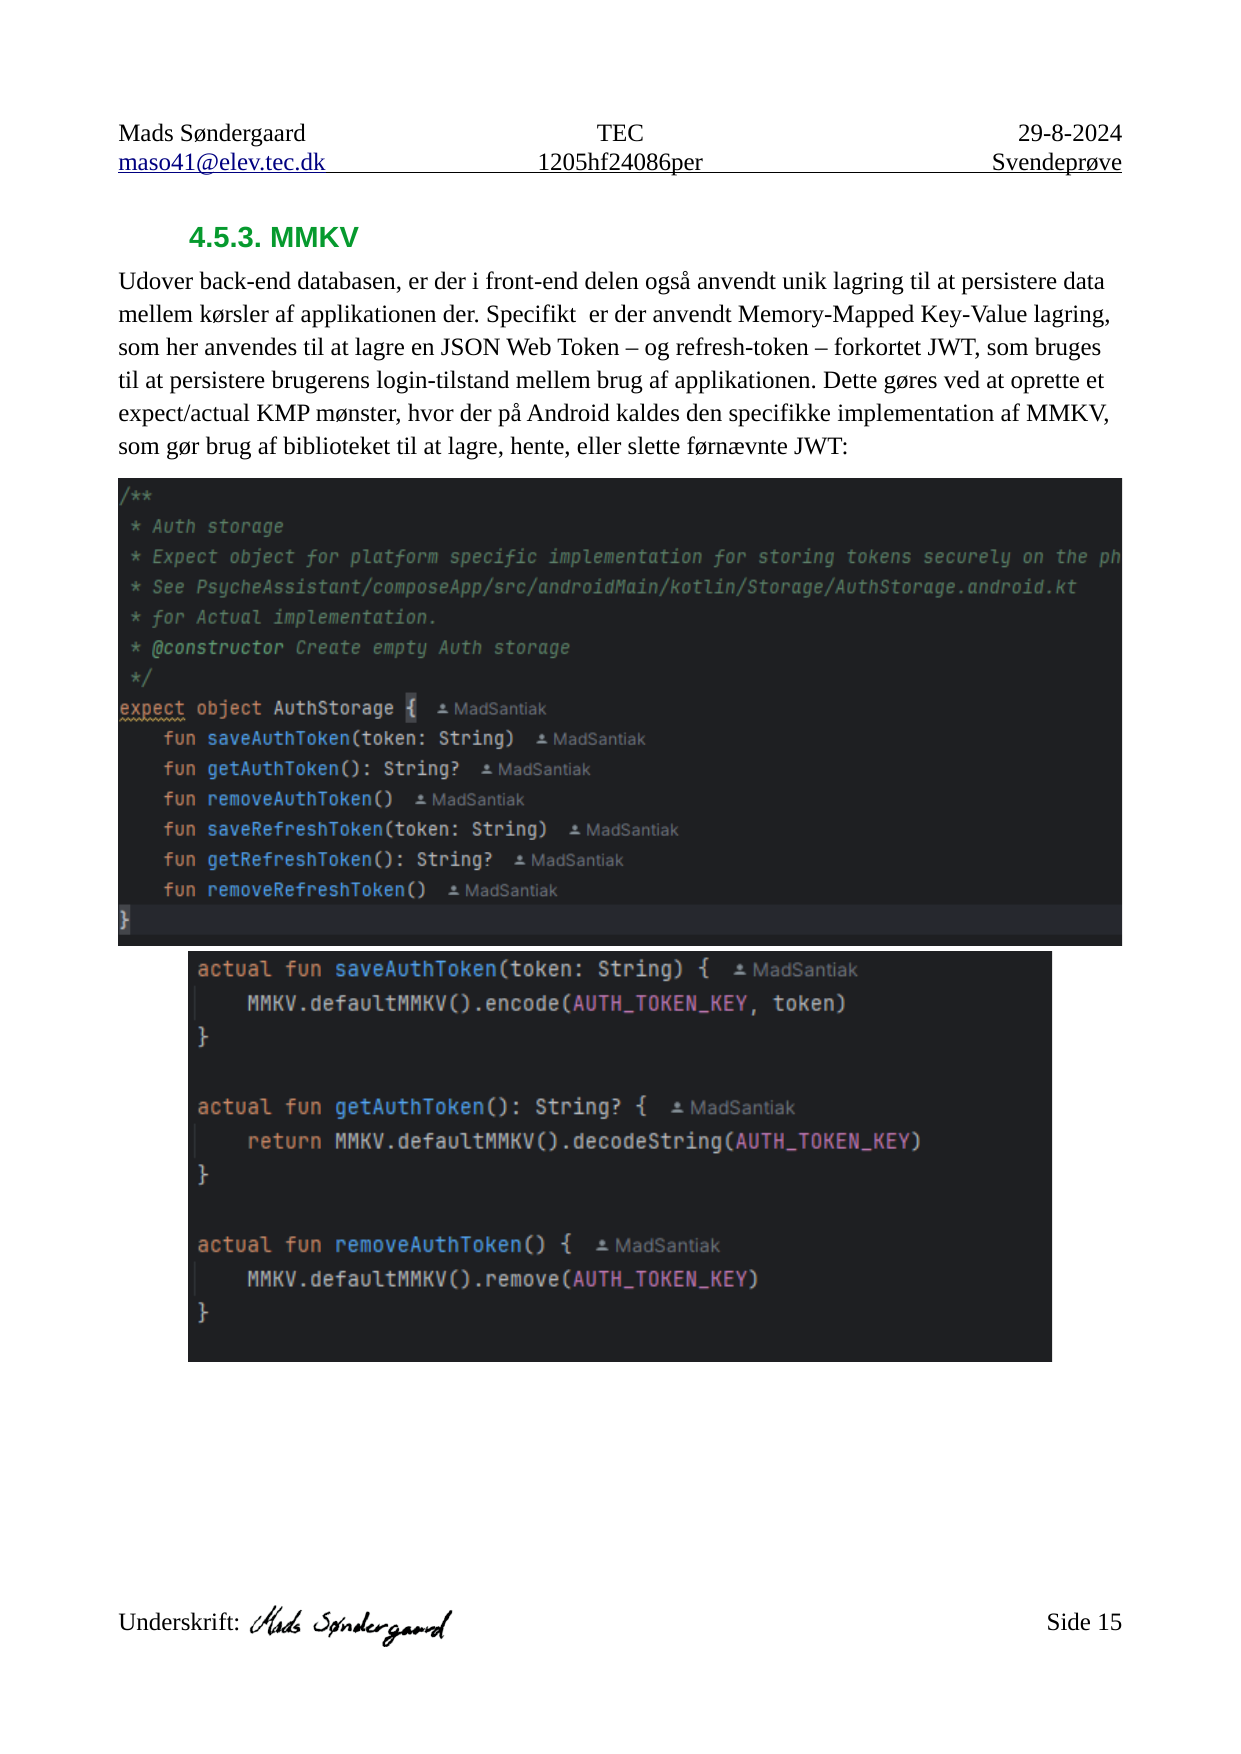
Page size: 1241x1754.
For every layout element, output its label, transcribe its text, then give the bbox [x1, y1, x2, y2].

text Udover back-end databasen, er der i front-end delen også anvendt unik lagring til at persistere data mellem kørsler af applikationen der. Specifikt er der anvendt Memory-Mapped Key-Value lagring, som her anvendes til at lagre en JSON Web Token – og refresh-token – forkortet JWT, som bruges til at persistere brugerens login-tilstand mellem brug af applikationen. Dette gøres ved at oprette et expect/actual KMP mønster, hvor der på Android kaldes den specifikke implementation af MMKV, som gør brug af biblioteket til at lagre, hente, eller slette førnævnte JWT: [118, 266, 1122, 459]
subtitle 4.5.3. MMKV [118, 220, 1122, 253]
picture [244, 1600, 458, 1647]
picture [188, 951, 1053, 1362]
picture [118, 478, 1123, 946]
